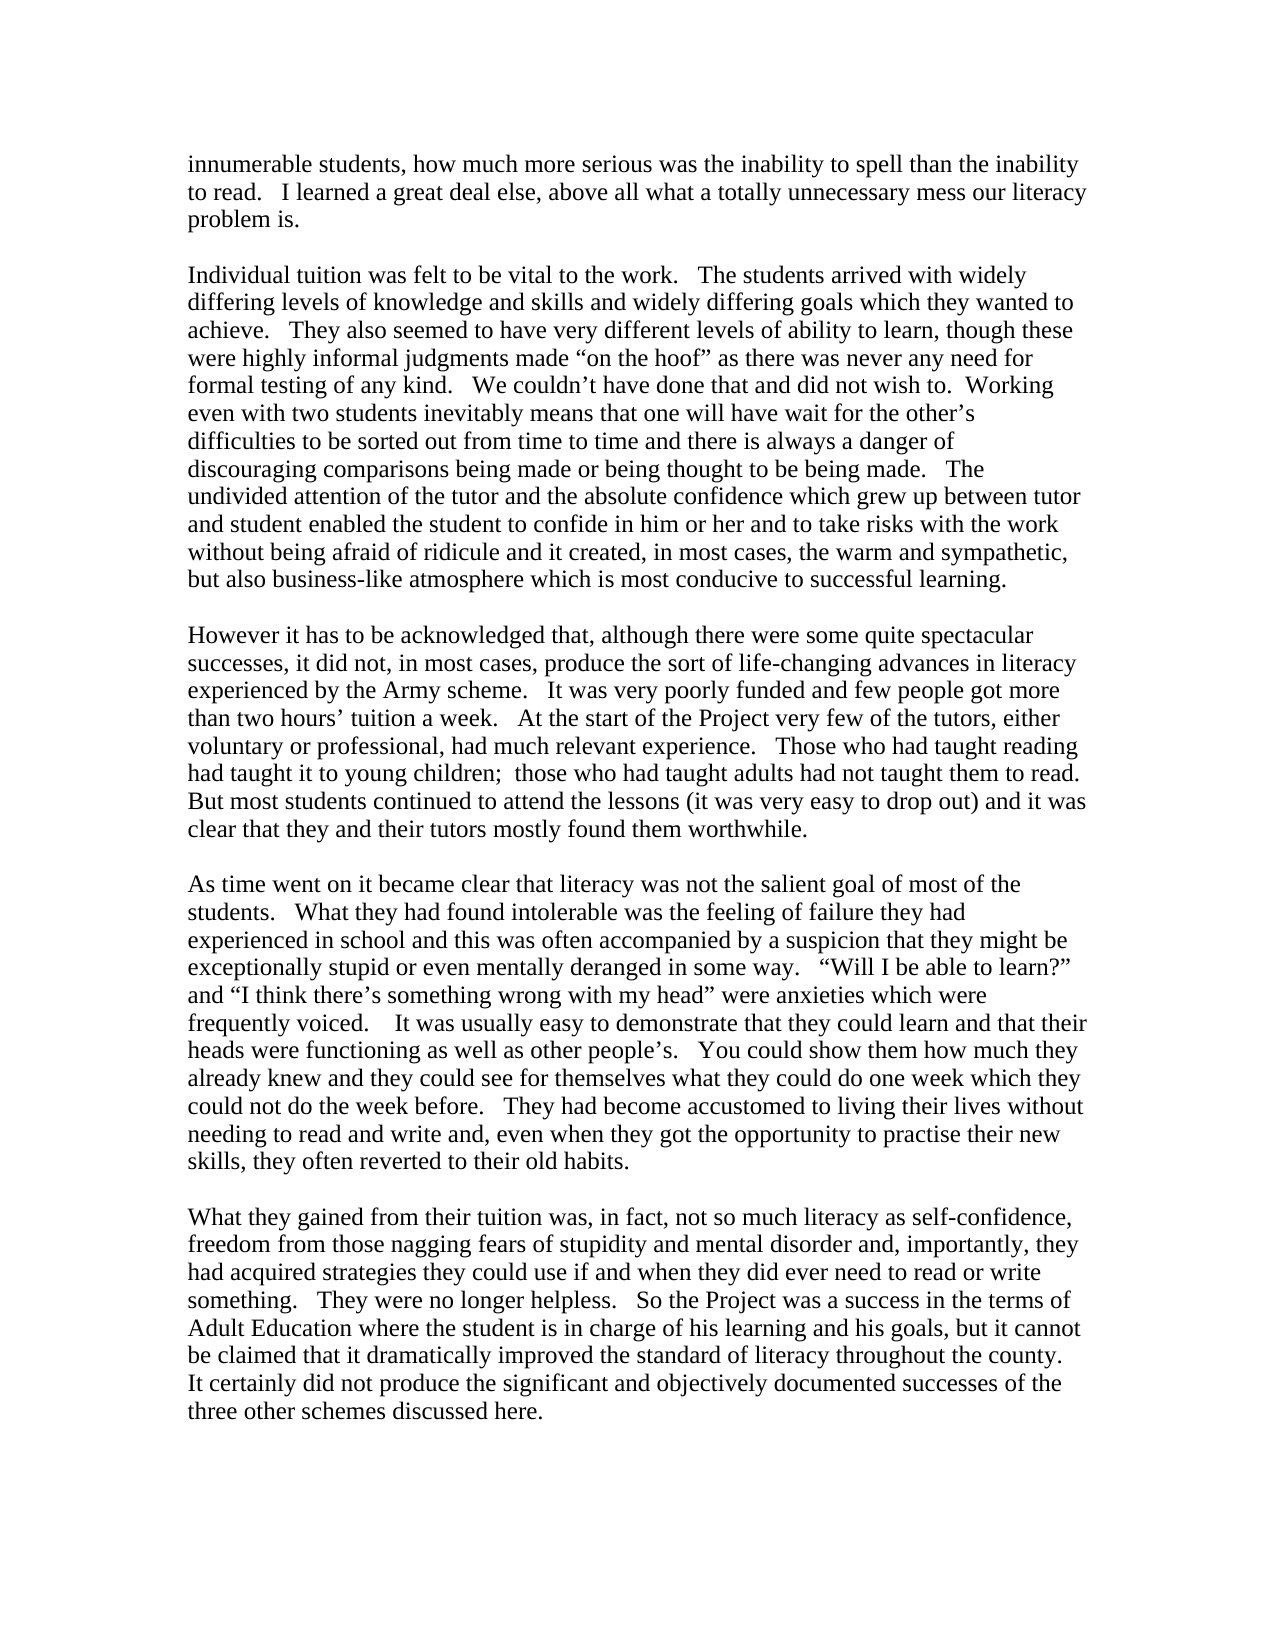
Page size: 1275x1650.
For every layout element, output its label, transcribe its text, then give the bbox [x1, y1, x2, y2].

text As time went on it became clear that literacy was not the salient goal of most of the students. What they had found intolerable was the feeling of failure they had experienced in school and this was often accompanied by a suspicion that they might be exceptionally stupid or even mentally deranged in some way. “Will I be able to learn?” and “I think there’s something wrong with my head” were anxieties which were frequently voiced. It was usually easy to demonstrate that they could learn and that their heads were functioning as well as other people’s. You could show them how much they already knew and they could see for themselves what they could do one week which they could not do the week before. They had become accustomed to living their lives without needing to read and write and, even when they got the opportunity to practise their new skills, they often reverted to their old habits. [187, 870, 1087, 1175]
text What they gained from their tuition was, in fact, not so much literacy as self-confidence, freedom from those nagging fears of stupidity and mental disorder and, importantly, they had acquired strategies they could use if and when they did ever need to read or write something. They were no longer helpless. So the Project was a success in the terms of Adult Education where the student is in charge of his learning and his goals, but it cannot be claimed that it dramatically improved the standard of literacy throughout the county. It certainly did not produce the significant and objectively documented successes of the three other schemes discussed here. [187, 1203, 1087, 1424]
text But most students continued to attend the lessons (it was very easy to drop out) and it was clear that they and their tutors mostly found them worthwhile. [187, 787, 1087, 843]
text However it has to be acknowledged that, although there were some quite spectacular successes, it did not, in most cases, produce the sort of life-changing advances in literacy experienced by the Army scheme. It was very poorly funded and few people got more than two hours’ tuition a week. At the start of the Project very few of the tutors, either voluntary or professional, had much relevant experience. Those who had taught reading had taught it to young children; those who had taught adults had not taught them to read. [187, 621, 1087, 787]
text innumerable students, how much more serious was the inability to spell than the inability to read. I learned a great deal else, above all what a totally unnecessary mess our literacy problem is. [187, 150, 1087, 233]
text Individual tuition was felt to be vital to the work. The students arrived with widely differing levels of knowledge and skills and widely differing goals which they wanted to achieve. They also seemed to have very different levels of ability to learn, though these were highly informal judgments made “on the hoof” as there was never any need for formal testing of any kind. We couldn’t have done that and did not wish to. Working even with two students inevitably means that one will have wait for the other’s difficulties to be sorted out from time to time and there is always a danger of discouraging comparisons being made or being thought to be being made. The undivided attention of the tutor and the absolute confidence which grew up between tutor and student enabled the student to confide in him or her and to take risks with the work without being afraid of ridicule and it created, in most cases, the warm and sympathetic, but also business-like atmosphere which is most conducive to successful learning. [187, 261, 1087, 593]
